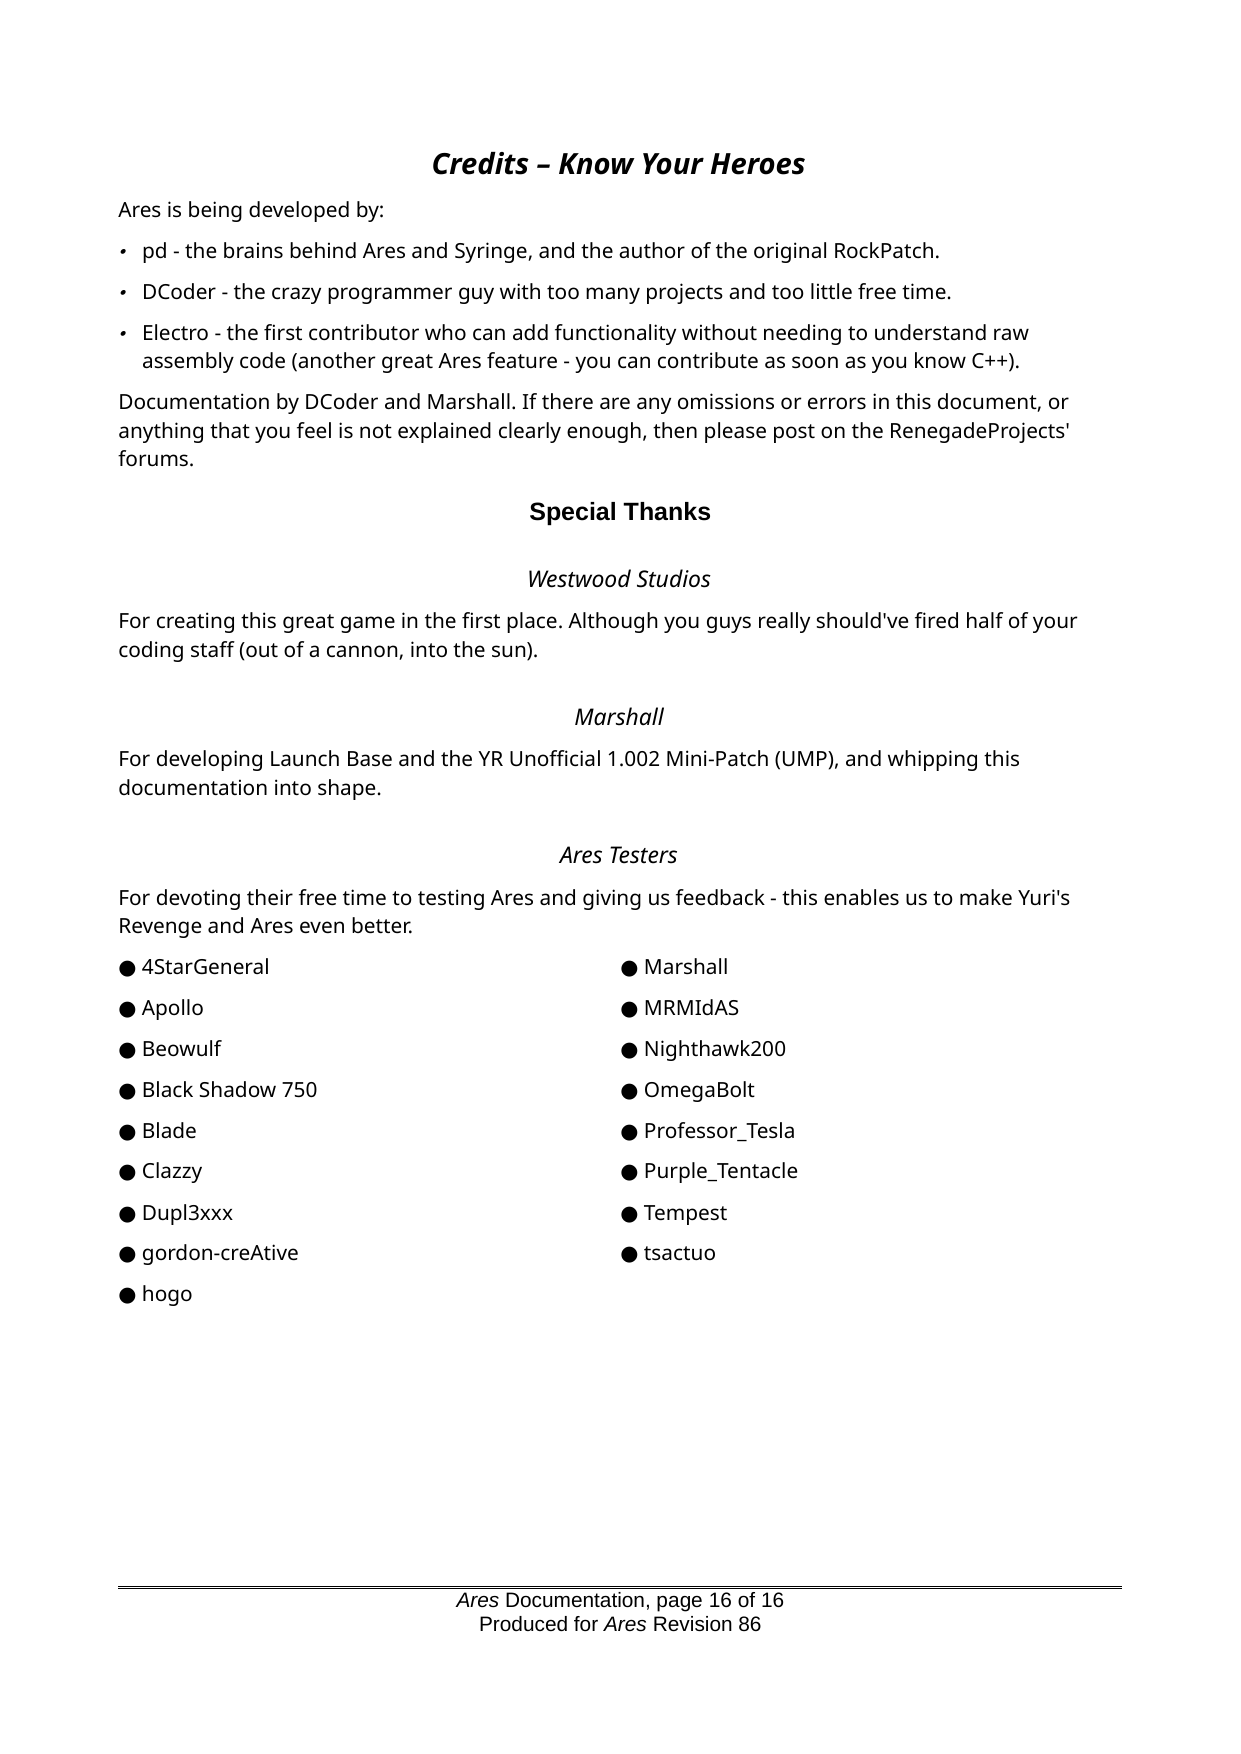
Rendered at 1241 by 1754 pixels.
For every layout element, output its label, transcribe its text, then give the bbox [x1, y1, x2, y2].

text ● Dupl3xxx [118, 1198, 620, 1226]
text ● Apollo [118, 993, 620, 1021]
text ● Tempest [620, 1198, 1122, 1226]
text ● Clazzy [118, 1157, 620, 1185]
text For developing Launch Base and the YR Unofficial 1.002 Mini-Patch (UMP), and whipping this documentation into shape. [118, 744, 1122, 801]
subtitle Westwood Studios [118, 563, 1122, 594]
text ● OmegaBolt [620, 1075, 1122, 1103]
text ● 4StarGeneral [118, 952, 620, 980]
list DCoder - the crazy programmer guy with too many projects and too little free time. [118, 277, 1122, 306]
text ● Professor_Tesla [620, 1116, 1122, 1144]
text ● gordon-creAtive [118, 1238, 620, 1267]
text Documentation by DCoder and Marshall. If there are any omissions or errors in this document, or anything that you feel is not explained clearly enough, then please post on the RenegadeProjects' forums. [118, 387, 1122, 473]
list Electro - the first contributor who can add functionality without needing to understand raw assembly code (another great Ares feature - you can contribute as soon as you know C++). [118, 318, 1122, 375]
subtitle Credits – Know Your Heroes [118, 143, 1122, 183]
text For devoting their free time to testing Ares and giving us feedback - this enables us to make Yuri's Revenge and Ares even better. [118, 883, 1122, 939]
text ● Purple_Tentacle [620, 1157, 1122, 1185]
subtitle Special Thanks [118, 497, 1122, 526]
subtitle Marshall [118, 701, 1122, 732]
text ● Nighthawk200 [620, 1034, 1122, 1062]
text ● Blade [118, 1116, 620, 1144]
text For creating this great game in the first place. Although you guys really should've fired half of your coding staff (out of a cannon, into the sun). [118, 606, 1122, 663]
text ● Black Shadow 750 [118, 1075, 620, 1103]
text ● Marshall [620, 952, 1122, 980]
text Ares is being developed by: [118, 195, 1122, 224]
list pd - the brains behind Ares and Syringe, and the author of the original RockPatch. [118, 236, 1122, 265]
text ● hogo [118, 1279, 620, 1308]
text ● MRMIdAS [620, 993, 1122, 1021]
text ● Beowulf [118, 1034, 620, 1062]
text ● tsactuo [620, 1238, 1122, 1267]
subtitle Ares Testers [118, 839, 1122, 870]
